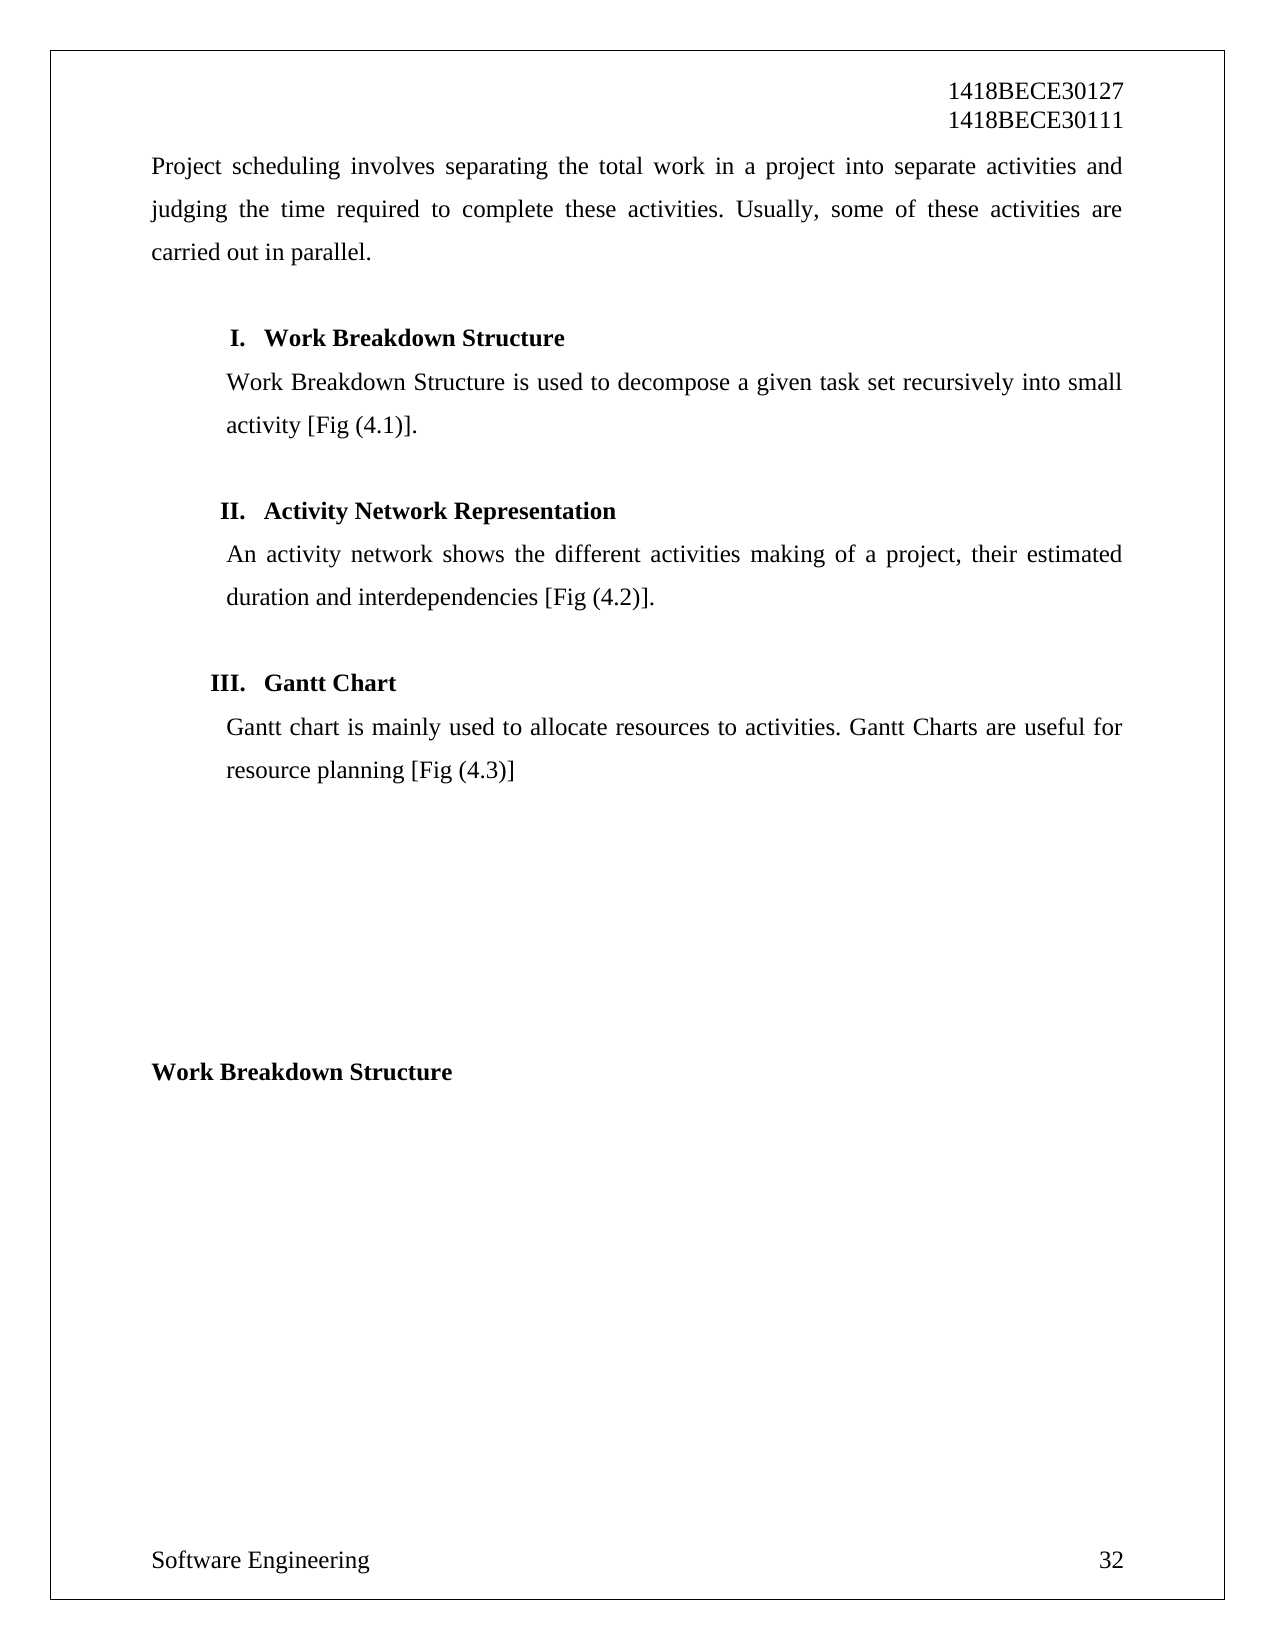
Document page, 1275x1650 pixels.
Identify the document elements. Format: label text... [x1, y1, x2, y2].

text Project scheduling involves separating the total work in a project into separate activities and judging the time required to complete these activities. Usually, some of these activities are carried out in parallel. [151, 151, 1124, 266]
text An activity network shows the different activities making of a project, their estimated duration and interdependencies [Fig (4.2)]. [226, 539, 1124, 611]
list Work Breakdown Structure [51, 1057, 1124, 1085]
text Gantt chart is mainly used to allocate resources to activities. Gantt Charts are useful for resource planning [Fig (4.3)] [226, 712, 1124, 783]
list Activity Network Representation [246, 496, 1124, 525]
text Work Breakdown Structure is used to decompose a given task set recursively into small activity [Fig (4.1)]. [226, 367, 1124, 438]
list [0, 1057, 50, 1085]
list Work Breakdown Structure [246, 323, 1124, 352]
list Gantt Chart [246, 668, 1124, 697]
